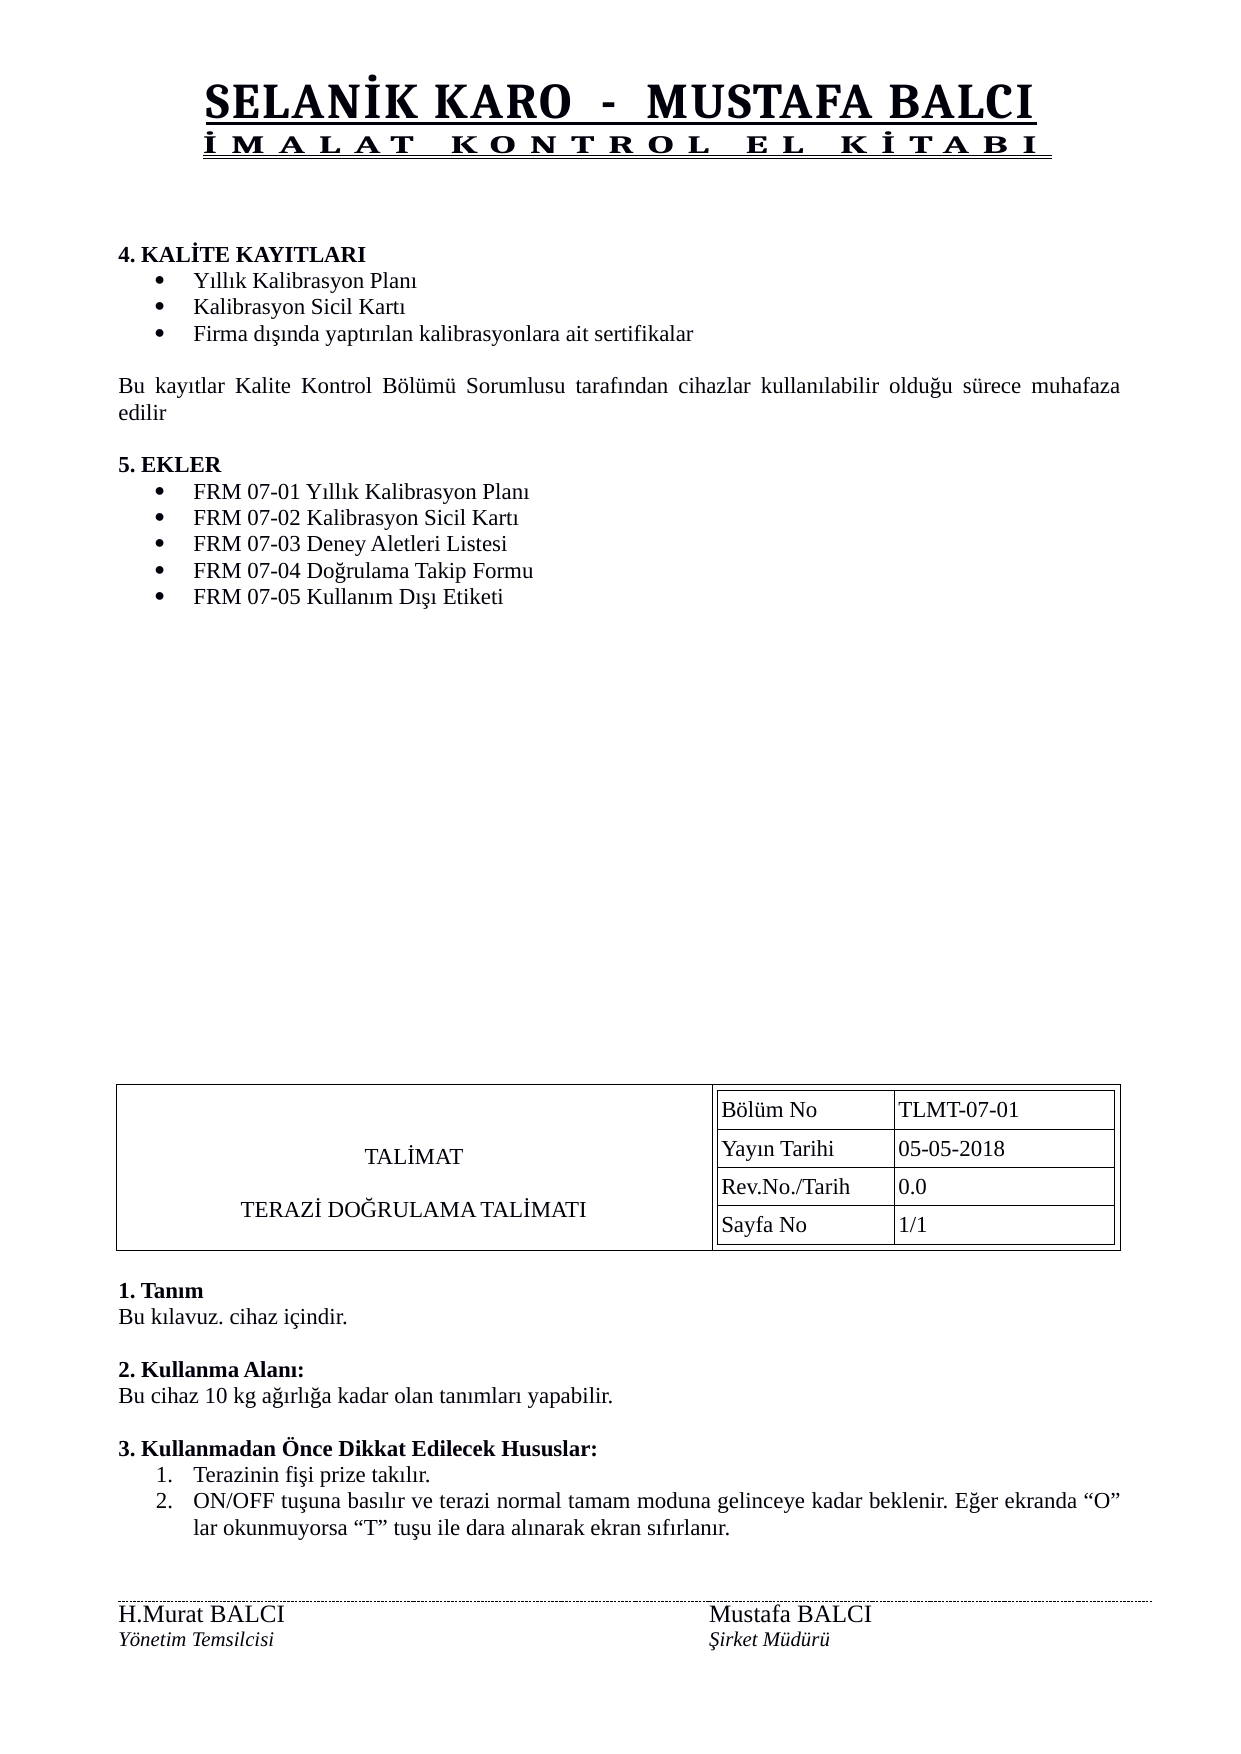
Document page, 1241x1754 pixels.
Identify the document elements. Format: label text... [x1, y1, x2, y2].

list FRM 07-03 Deney Aletleri Listesi [156, 531, 1122, 557]
list FRM 07-01 Yıllık Kalibrasyon Planı [156, 478, 1122, 504]
list Firma dışında yaptırılan kalibrasyonlara ait sertifikalar [156, 320, 1122, 346]
list FRM 07-02 Kalibrasyon Sicil Kartı [156, 504, 1122, 531]
text 4. KALİTE KAYITLARI [118, 241, 1122, 267]
list Kalibrasyon Sicil Kartı [156, 293, 1122, 320]
table_cell 05-05-2018 [895, 1130, 1114, 1167]
table_cell Yayın Tarihi [718, 1130, 894, 1167]
table_cell 1/1 [895, 1206, 1114, 1243]
text 1. Tanım [118, 1277, 1122, 1303]
text 3. Kullanmadan Önce Dikkat Edilecek Hususlar: [118, 1435, 1122, 1461]
text Bu kayıtlar Kalite Kontrol Bölümü Sorumlusu tarafından cihazlar kullanılabilir olduğu sürece muhafaza edilir [118, 372, 1122, 425]
text Bu cihaz 10 kg ağırlığa kadar olan tanımları yapabilir. [118, 1382, 1122, 1408]
table_header [713, 1085, 1120, 1250]
table_cell Rev.No./Tarih [718, 1168, 894, 1205]
table_cell Sayfa No [718, 1206, 894, 1243]
table_header Bölüm No [718, 1091, 894, 1128]
list FRM 07-05 Kullanım Dışı Etiketi [156, 583, 1122, 609]
text Bu kılavuz. cihaz içindir. [118, 1303, 1122, 1329]
table_header TALİMAT TERAZİ DOĞRULAMA TALİMATI [117, 1085, 712, 1250]
list Yıllık Kalibrasyon Planı [156, 267, 1122, 293]
table_cell 0.0 [895, 1168, 1114, 1205]
text 2. Kullanma Alanı: [118, 1356, 1122, 1382]
list FRM 07-04 Doğrulama Takip Formu [156, 557, 1122, 583]
text 5. EKLER [118, 451, 1122, 478]
list Terazinin fişi prize takılır. [156, 1461, 1122, 1488]
table_header TLMT-07-01 [895, 1091, 1114, 1128]
list ON/OFF tuşuna basılır ve terazi normal tamam moduna gelinceye kadar beklenir. Eğer ekranda “O” lar okunmuyorsa “T” tuşu ile dara alınarak ekran sıfırlanır. [156, 1488, 1122, 1540]
